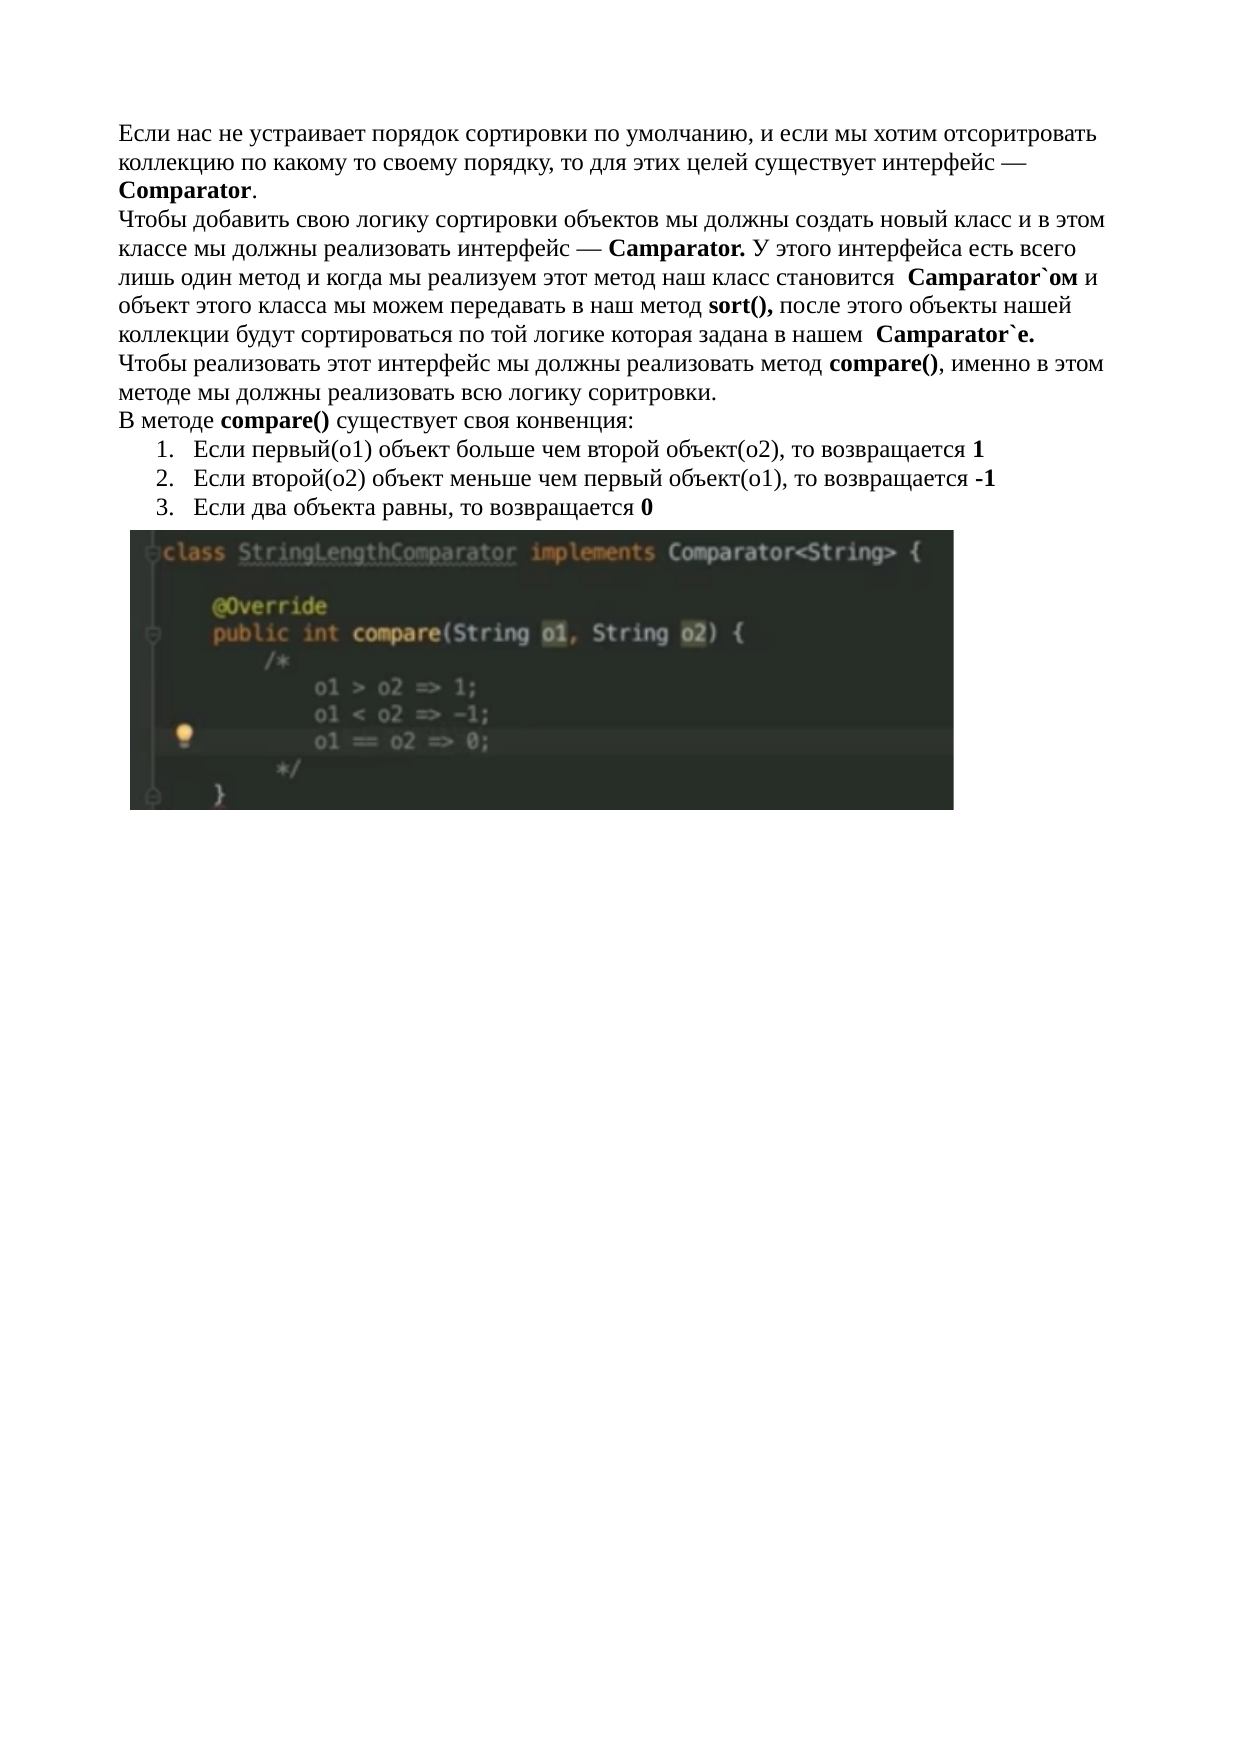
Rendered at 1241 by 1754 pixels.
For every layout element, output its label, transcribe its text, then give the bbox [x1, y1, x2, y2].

list Если второй(о2) объект меньше чем первый объект(о1), то возвращается -1 [156, 463, 1122, 492]
list Если первый(о1) объект больше чем второй объект(о2), то возвращается 1 [156, 434, 1122, 463]
text Чтобы добавить свою логику сортировки объектов мы должны создать новый класс и в этом классе мы должны реализовать интерфейс — Camparator. У этого интерфейса есть всего лишь один метод и когда мы реализуем этот метод наш класс становится Camparator`ом и объект этого класса мы можем передавать в наш метод sort(), после этого объекты нашей коллекции будут сортироваться по той логике которая задана в нашем Camparator`е. [118, 204, 1122, 348]
text Чтобы реализовать этот интерфейс мы должны реализовать метод compare(), именно в этом методе мы должны реализовать всю логику соритровки. [118, 348, 1122, 406]
text В методе compare() существует своя конвенция: [118, 406, 1122, 434]
list Если два объекта равны, то возвращается 0 [156, 492, 1122, 521]
text Если нас не устраивает порядок сортировки по умолчанию, и если мы хотим отсоритровать коллекцию по какому то своему порядку, то для этих целей существует интерфейс — Comparator. [118, 118, 1122, 204]
picture [130, 530, 954, 810]
